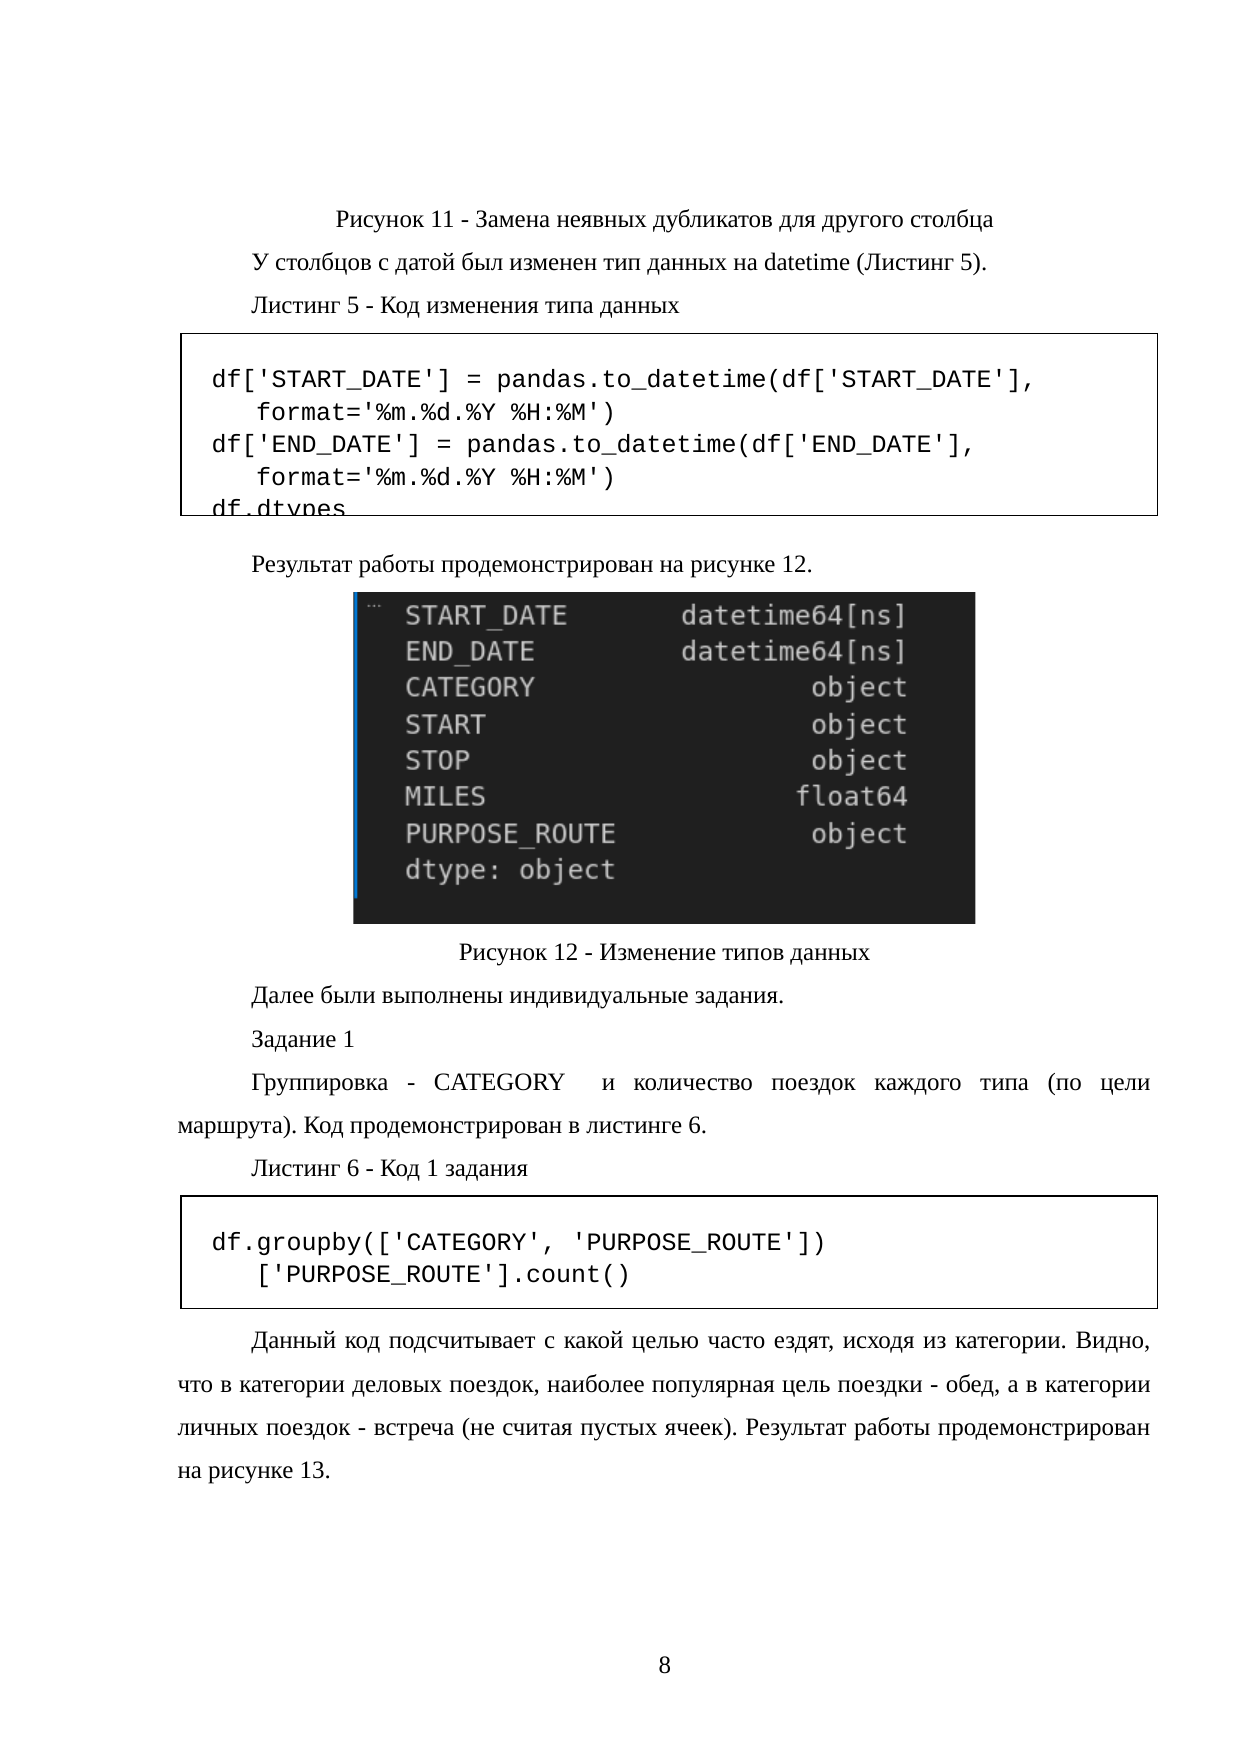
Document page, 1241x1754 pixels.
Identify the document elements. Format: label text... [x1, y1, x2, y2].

text df.dtypes [182, 497, 1156, 514]
text У столбцов с датой был изменен тип данных на datetime (Листинг 5). [177, 247, 1152, 276]
text Группировка - CATEGORY и количество поездок каждого типа (по цели маршрута). Код продемонстрирован в листинге 6. [177, 1067, 1152, 1139]
text Результат работы продемонстрирован на рисунке 12. [177, 549, 1152, 578]
text Далее были выполнены индивидуальные задания. [177, 981, 1152, 1009]
text Рисунок 11 - Замена неявных дубликатов для другого столбца [177, 204, 1152, 233]
text Рисунок 12 - Изменение типов данных [177, 937, 1152, 966]
text df['END_DATE'] = pandas.to_datetime(df['END_DATE'], format='%m.%d.%Y %H:%M') [182, 432, 1156, 492]
text Задание 1 [177, 1024, 1152, 1052]
text df['START_DATE'] = pandas.to_datetime(df['START_DATE'], format='%m.%d.%Y %H:%M') [182, 367, 1156, 427]
text Листинг 6 - Код 1 задания [177, 1153, 1152, 1182]
text Данный код подсчитывает с какой целью часто ездят, исходя из категории. Видно, что в категории деловых поездок, наиболее популярная цель поездки - обед, а в категории личных поездок - встреча (не считая пустых ячеек). Результат работы продемонстрирован на рисунке 13. [177, 1326, 1152, 1484]
text df.groupby(['CATEGORY', 'PURPOSE_ROUTE']) ['PURPOSE_ROUTE'].count() [182, 1229, 1156, 1290]
text Листинг 5 - Код изменения типа данных [177, 291, 1152, 319]
picture [353, 592, 976, 924]
